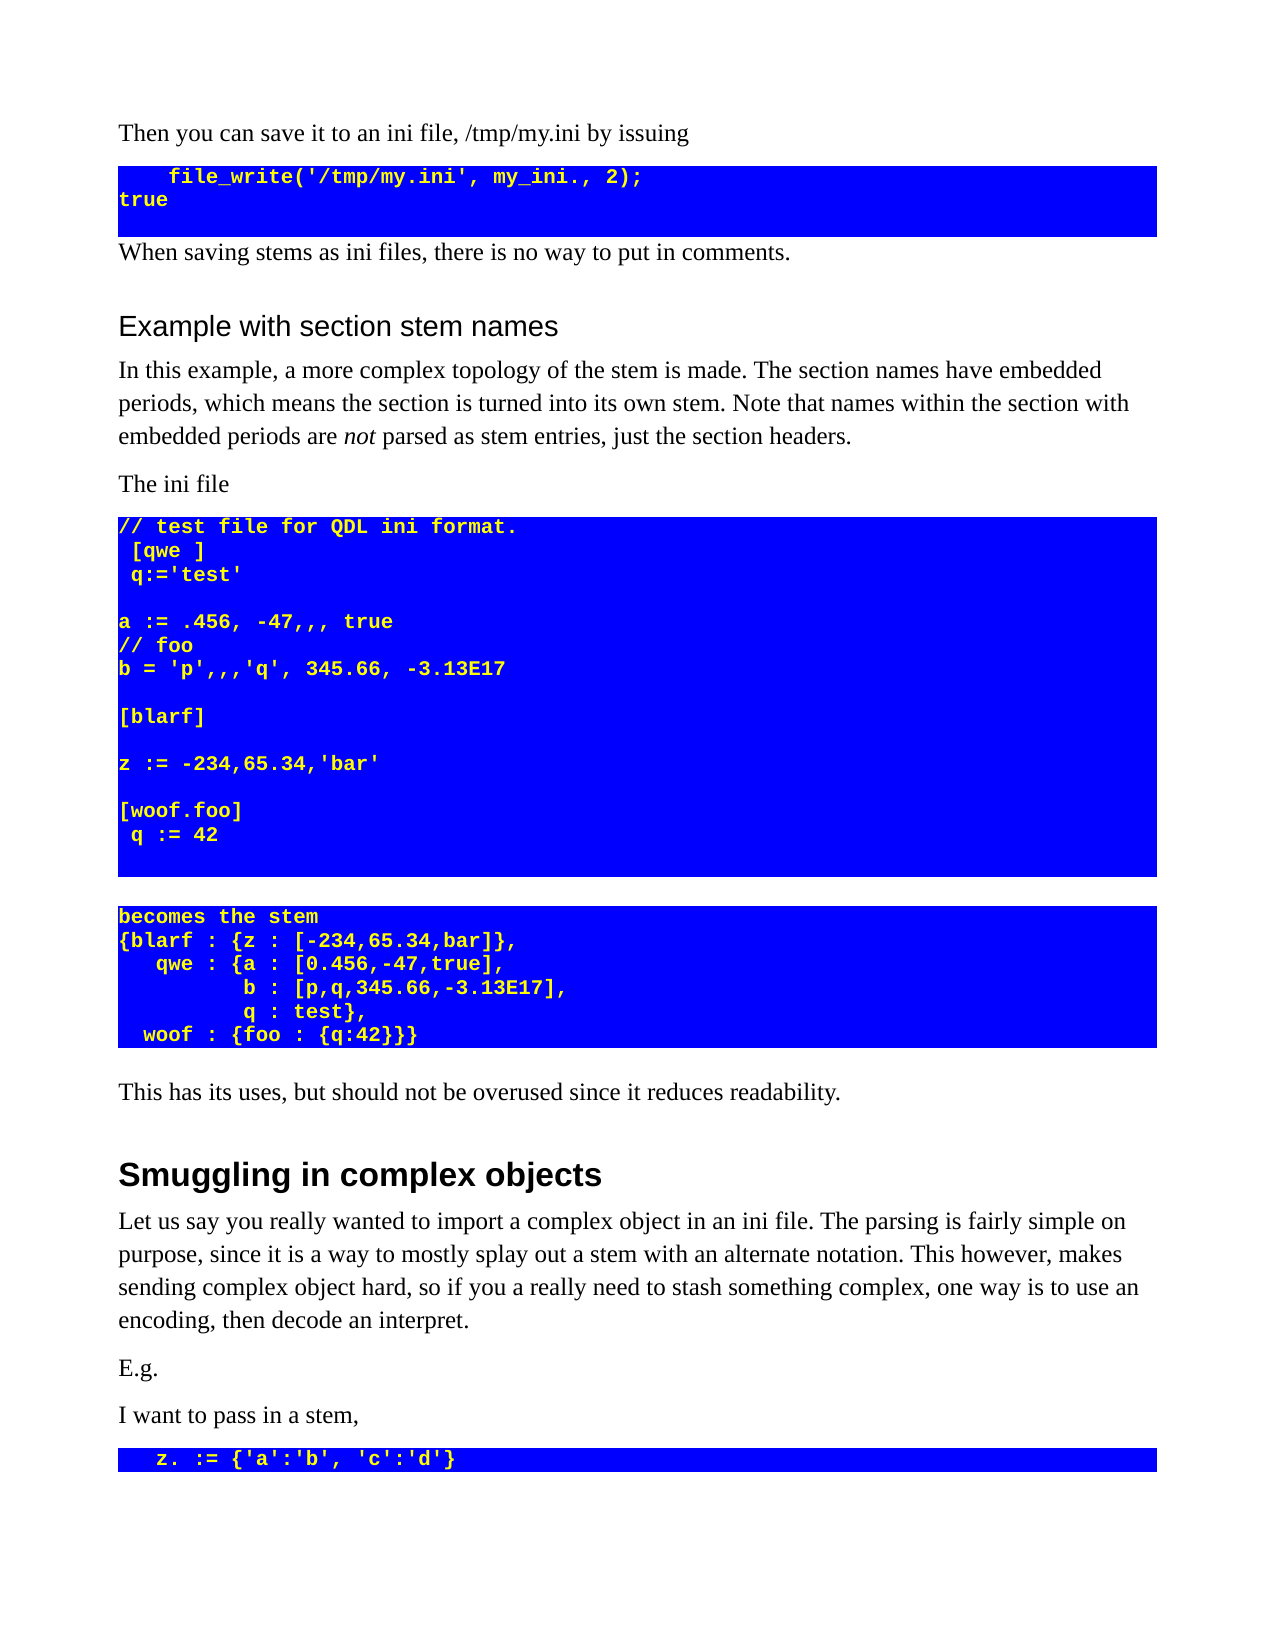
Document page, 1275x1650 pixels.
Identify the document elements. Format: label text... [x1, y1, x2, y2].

text When saving stems as ini files, there is no way to put in comments. [118, 237, 1157, 265]
subtitle Smuggling in complex objects [118, 1155, 1157, 1194]
text true [118, 189, 1157, 213]
text In this example, a more complex topology of the stem is made. The section names have embedded periods, which means the section is turned into its own stem. Note that names within the section with embedded periods are not parsed as stem entries, just the section headers. [118, 355, 1157, 450]
text Then you can save it to an ini file, /tmp/my.ini by issuing [118, 118, 1157, 147]
text Let us say you really wanted to import a complex object in an ini file. The parsing is fairly simple on purpose, since it is a way to mostly splay out a stem with an alternate notation. This however, makes sending complex object hard, so if you a really need to stash something complex, one way is to use an encoding, then decode an interpret. [118, 1206, 1157, 1334]
text becomes the stem {blarf : {z : [-234,65.34,bar]}, [118, 906, 1157, 953]
text woof : {foo : {q:42}}} [118, 1024, 1157, 1048]
text b : [p,q,345.66,-3.13E17], [118, 977, 1157, 1001]
text z. := {'a':'b', 'c':'d'} [118, 1448, 1157, 1472]
text q : test}, [118, 1001, 1157, 1024]
text This has its uses, but should not be overused since it reduces readability. [118, 1077, 1157, 1106]
text qwe : {a : [0.456,-47,true], [118, 953, 1157, 977]
text I want to pass in a stem, [118, 1401, 1157, 1429]
subtitle Example with section stem names [118, 309, 1157, 343]
text E.g. [118, 1353, 1157, 1382]
text file_write('/tmp/my.ini', my_ini., 2); [118, 166, 1157, 189]
text // test file for QDL ini format. [qwe ] q:='test' a := .456, -47,,, true // foo b = 'p',,,'q', 345.66, -3.13E17 [blarf] z := -234,65.34,'bar' [woof.foo] q := 42 [118, 517, 1157, 877]
text The ini file [118, 469, 1157, 498]
